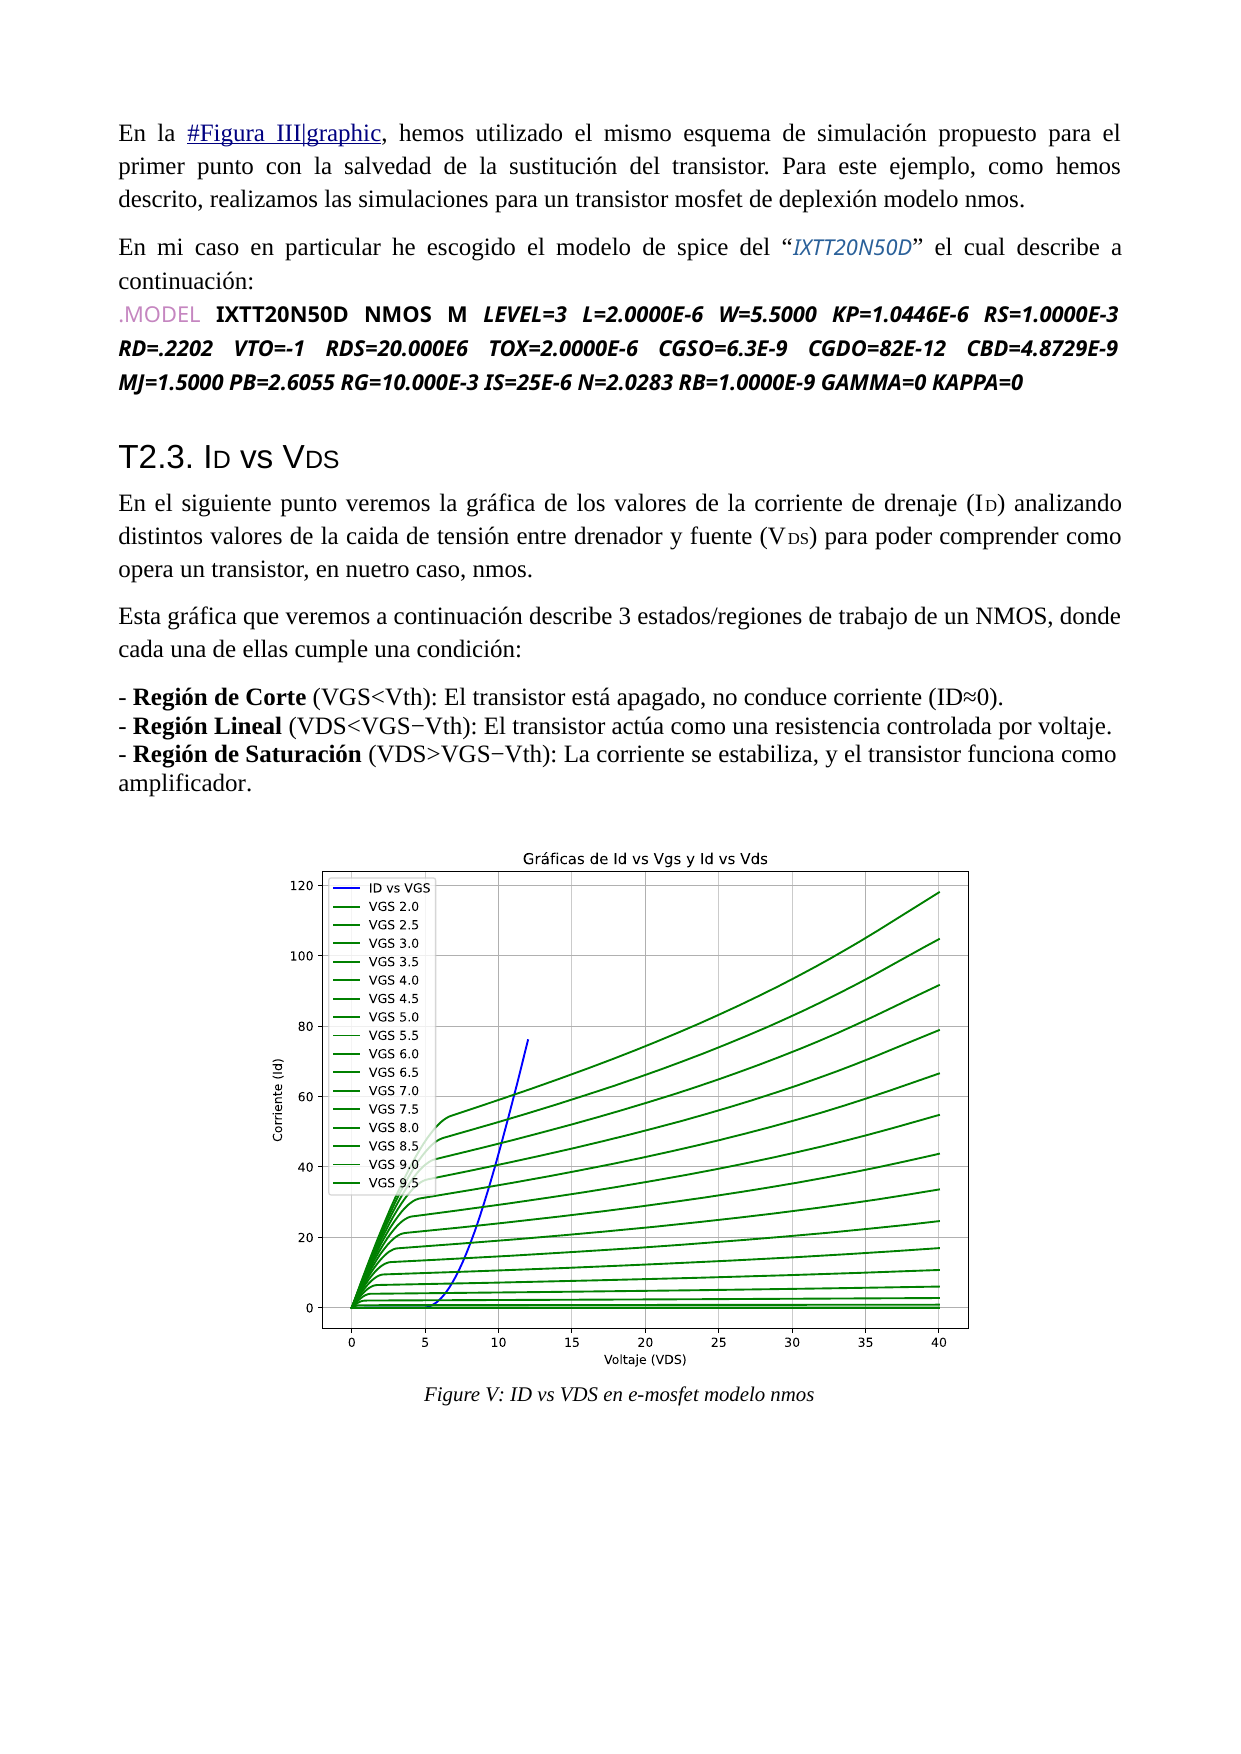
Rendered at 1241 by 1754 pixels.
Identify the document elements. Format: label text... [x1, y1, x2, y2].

text - Región de Saturación (VDS>VGS−Vth): La corriente se estabiliza, y el transistor funciona como amplificador. [118, 739, 1122, 797]
subtitle T2.3. ID vs VDS [118, 437, 1122, 475]
text - Región de Corte (VGS<Vth): El transistor está apagado, no conduce corriente (ID≈0). - Región Lineal (VDS<VGS−Vth): El transistor actúa como una resistencia controlada por voltaje. [118, 682, 1122, 739]
text Esta gráfica que veremos a continuación describe 3 estados/regiones de trabajo de un NMOS, donde cada una de ellas cumple una condición: [118, 601, 1122, 663]
text En mi caso en particular he escogido el modelo de spice del “IXTT20N50D” el cual describe a continuación: .MODEL IXTT20N50D NMOS M LEVEL=3 L=2.0000E-6 W=5.5000 KP=1.0446E-6 RS=1.0000E-3 RD=.2202 VTO=-1 RDS=20.000E6 TOX=2.0000E-6 CGSO=6.3E-9 CGDO=82E-12 CBD=4.8729E-9 MJ=1.5000 PB=2.6055 RG=10.000E-3 IS=25E-6 N=2.0283 RB=1.0000E-9 GAMMA=0 KAPPA=0 [118, 232, 1122, 397]
text En la #Figura III|graphic, hemos utilizado el mismo esquema de simulación propuesto para el primer punto con la salvedad de la sustitución del transistor. Para este ejemplo, como hemos descrito, realizamos las simulaciones para un transistor mosfet de deplexión modelo nmos. [118, 118, 1122, 213]
text Figure V: ID vs VDS en e-mosfet modelo nmos [258, 1381, 982, 1406]
text En el siguiente punto veremos la gráfica de los valores de la corriente de drenaje (ID) analizando distintos valores de la caida de tensión entre drenador y fuente (VDS) para poder comprender como opera un transistor, en nuetro caso, nmos. [118, 488, 1122, 583]
